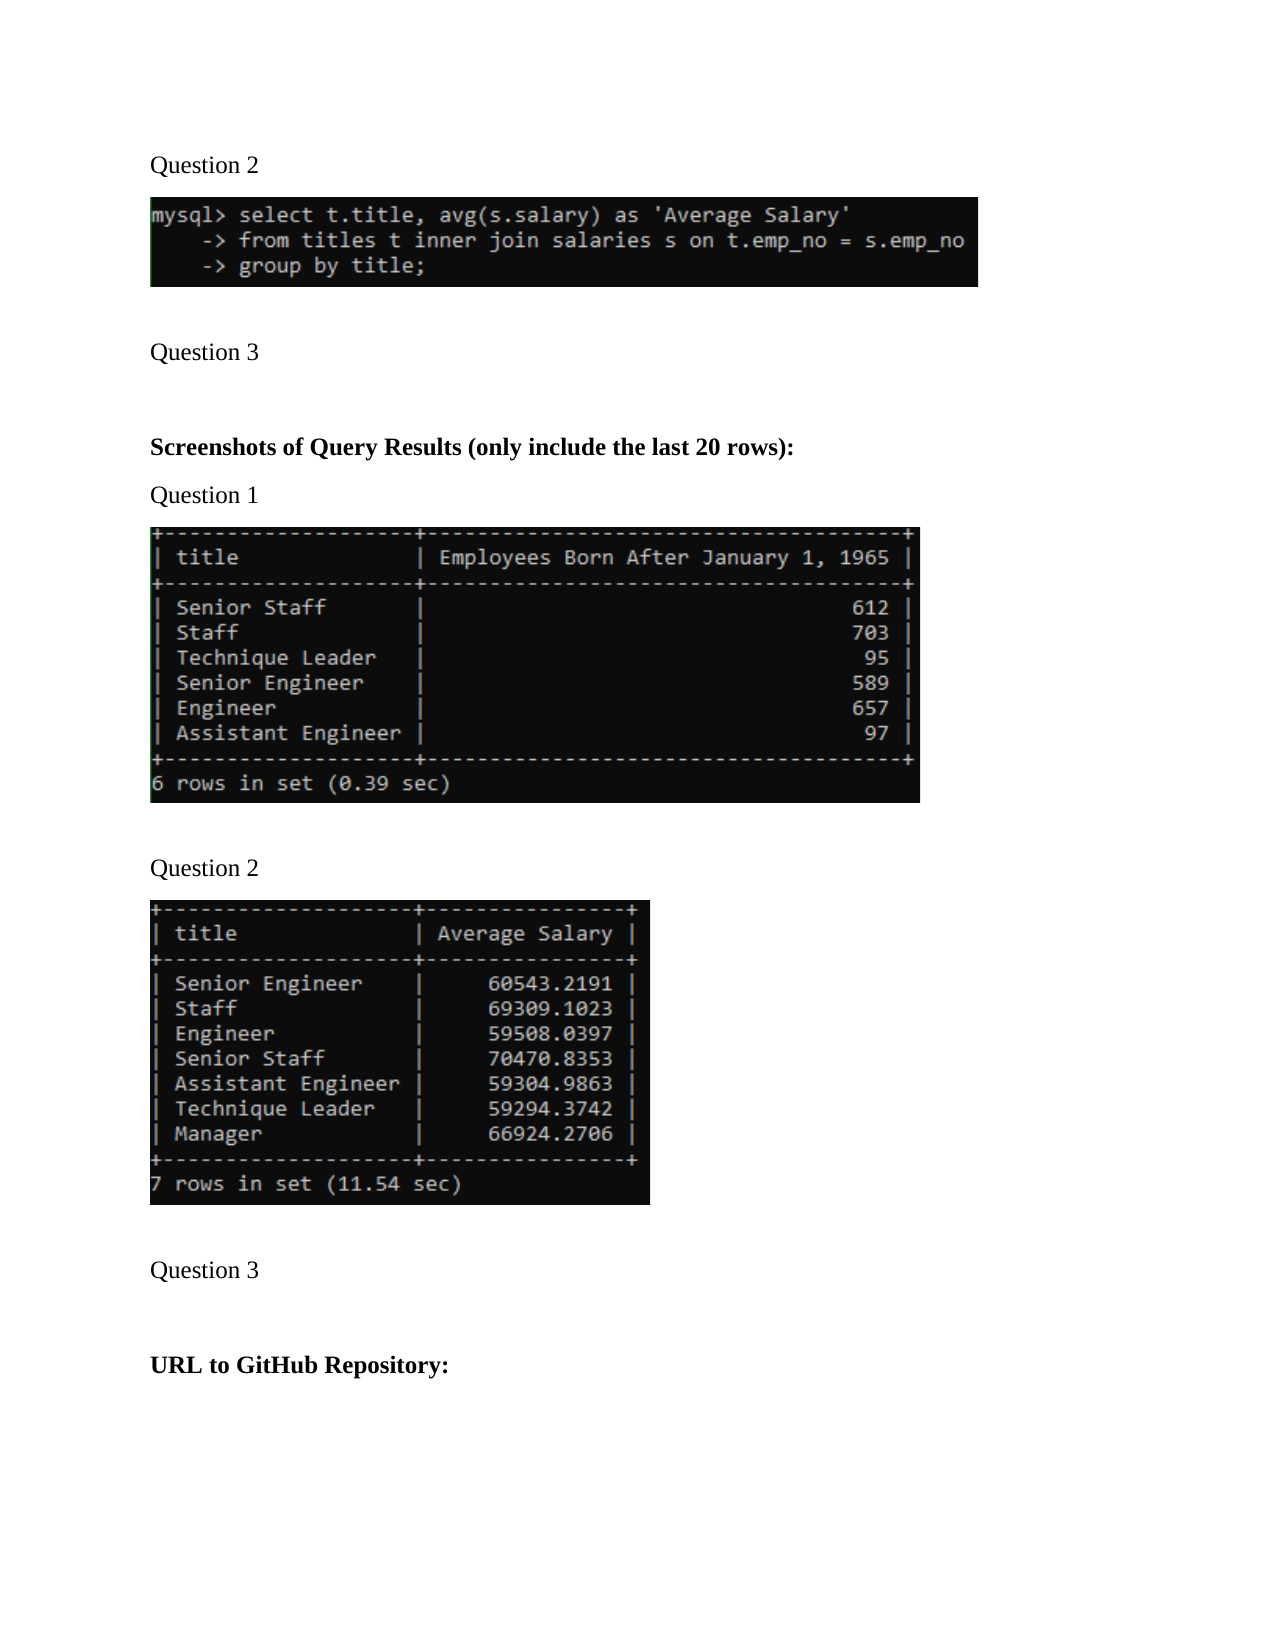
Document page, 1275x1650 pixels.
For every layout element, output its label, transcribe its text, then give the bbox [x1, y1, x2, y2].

text Question 2 [150, 150, 1125, 179]
picture [150, 527, 921, 803]
text Question 3 [150, 337, 1125, 366]
text URL to GitHub Repository: [150, 1350, 1125, 1379]
picture [150, 197, 979, 287]
text Question 3 [150, 1255, 1125, 1284]
text Question 2 [150, 853, 1125, 881]
text Question 1 [150, 480, 1125, 509]
picture [150, 900, 650, 1205]
text Screenshots of Query Results (only include the last 20 rows): [150, 432, 1125, 461]
